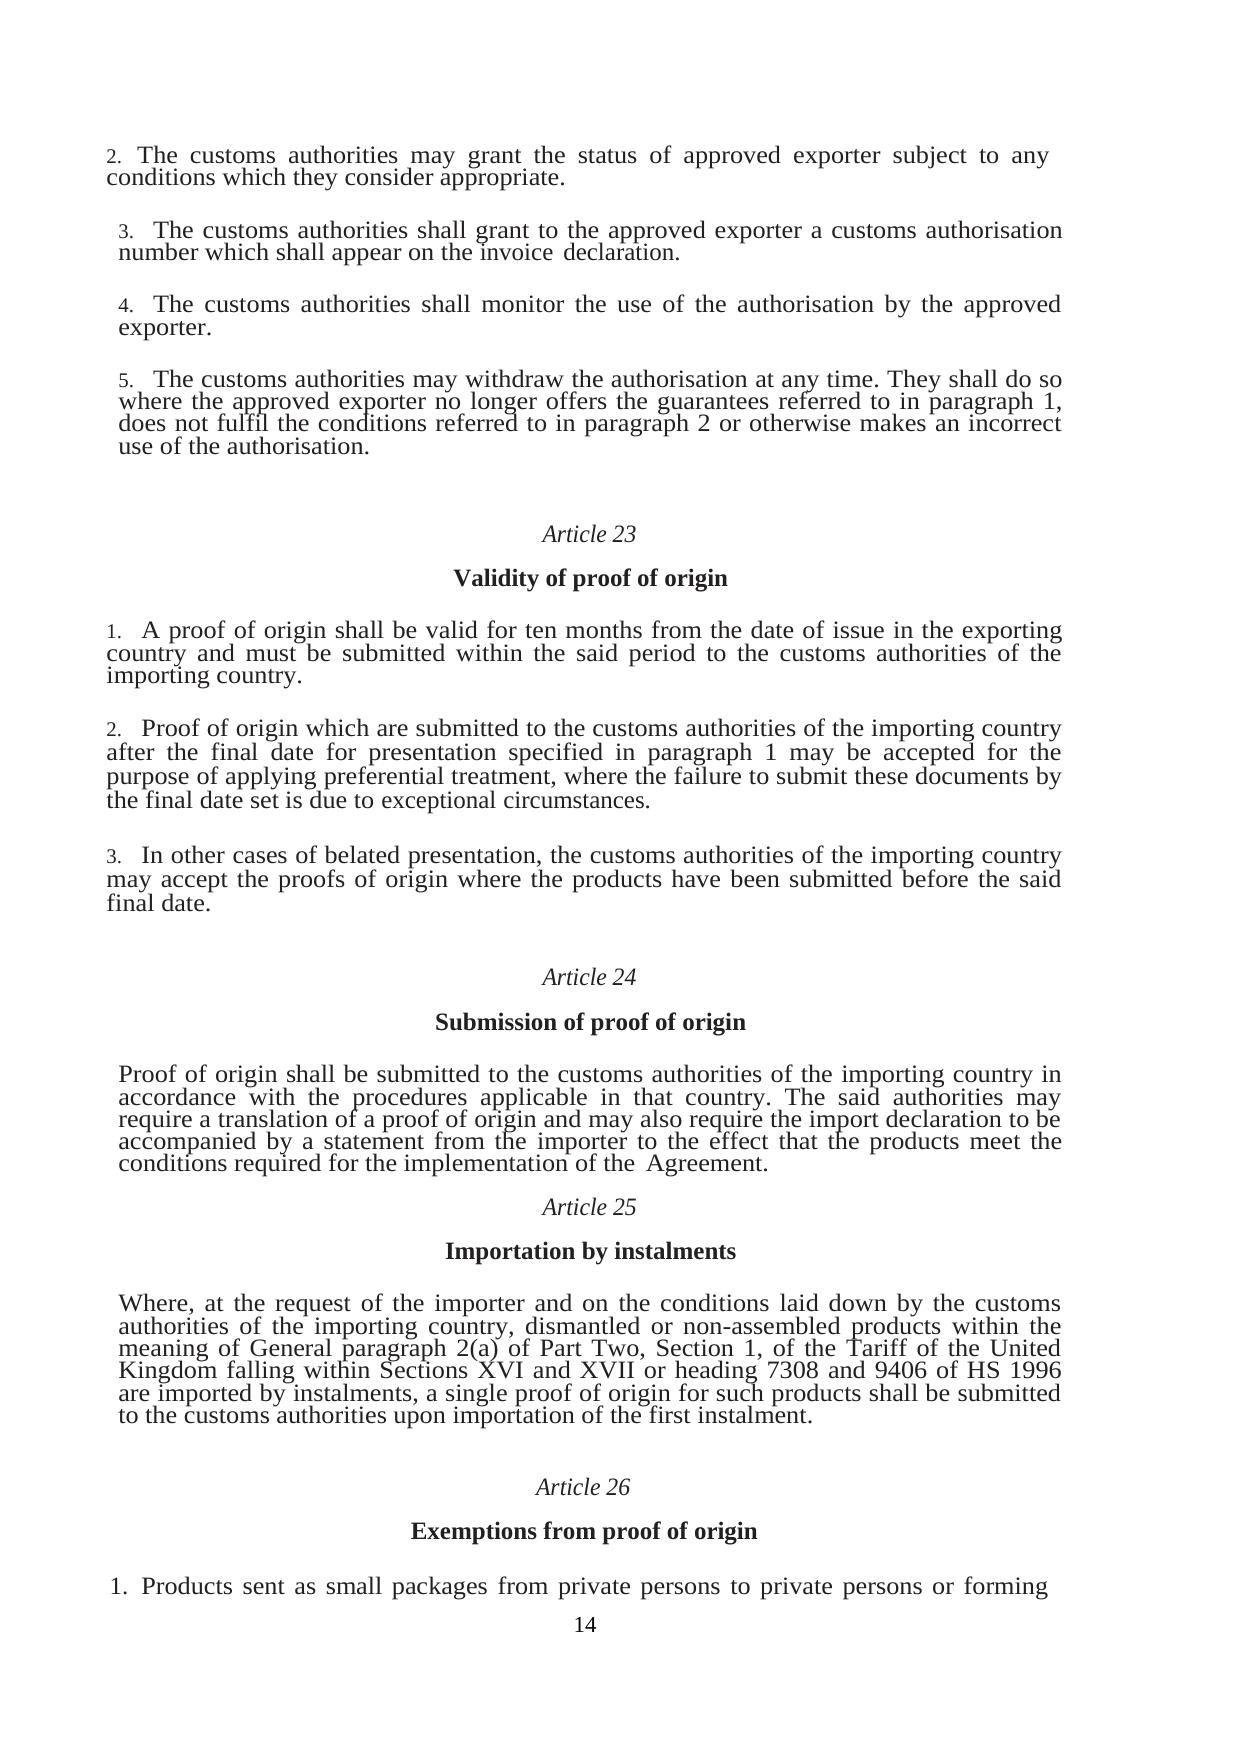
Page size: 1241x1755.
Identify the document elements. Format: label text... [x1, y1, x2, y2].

list The customs authorities shall monitor the use of the authorisation by the approved exporter. [118, 295, 1063, 339]
text Exemptions from proof of origin [113, 1516, 1055, 1545]
list The customs authorities may grant the status of approved exporter subject to any conditions which they consider appropriate. [106, 146, 1051, 190]
list The customs authorities may withdraw the authorisation at any time. They shall do so where the approved exporter no longer offers the guarantees referred to in paragraph 1, does not fulfil the conditions referred to in paragraph 2 or otherwise makes an incorrect use of the authorisation. [118, 369, 1063, 458]
text Where, at the request of the importer and on the conditions laid down by the customs authorities of the importing country, dismantled or non-assembled products within the meaning of General paragraph 2(a) of Part Two, Section 1, of the Tariff of the United Kingdom falling within Sections XVI and XVII or heading 7308 and 9406 of HS 1996 are imported by instalments, a single proof of origin for such products shall be submitted to the customs authorities upon importation of the first instalment. [118, 1294, 1063, 1428]
text Article 23 [238, 519, 943, 547]
text Importation by instalments [238, 1236, 943, 1264]
text Validity of proof of origin [238, 563, 943, 591]
list The customs authorities shall grant to the approved exporter a customs authorisation number which shall appear on the invoice declaration. [118, 221, 1063, 265]
text Article 24 [238, 962, 943, 991]
text Article 25 [238, 1192, 943, 1221]
list Proof of origin which are submitted to the customs authorities of the importing country after the final date for presentation specified in paragraph 1 may be accepted for the purpose of applying preferential treatment, where the failure to submit these documents by the final date set is due to exceptional circumstances. [106, 716, 1063, 814]
list Products sent as small packages from private persons to private persons or forming [106, 1575, 1050, 1599]
text Proof of origin shall be submitted to the customs authorities of the importing country in accordance with the procedures applicable in that country. The said authorities may require a translation of a proof of origin and may also require the import declaration to be accompanied by a statement from the importer to the effect that the products meet the conditions required for the implementation of the Agreement. [118, 1065, 1063, 1176]
list A proof of origin shall be valid for ten months from the date of issue in the exporting country and must be submitted within the said period to the customs authorities of the importing country. [106, 621, 1063, 688]
text Submission of proof of origin [238, 1007, 943, 1035]
list In other cases of belated presentation, the customs authorities of the importing country may accept the proofs of origin where the products have been submitted before the said final date. [106, 844, 1063, 917]
text Article 26 [114, 1472, 1055, 1501]
